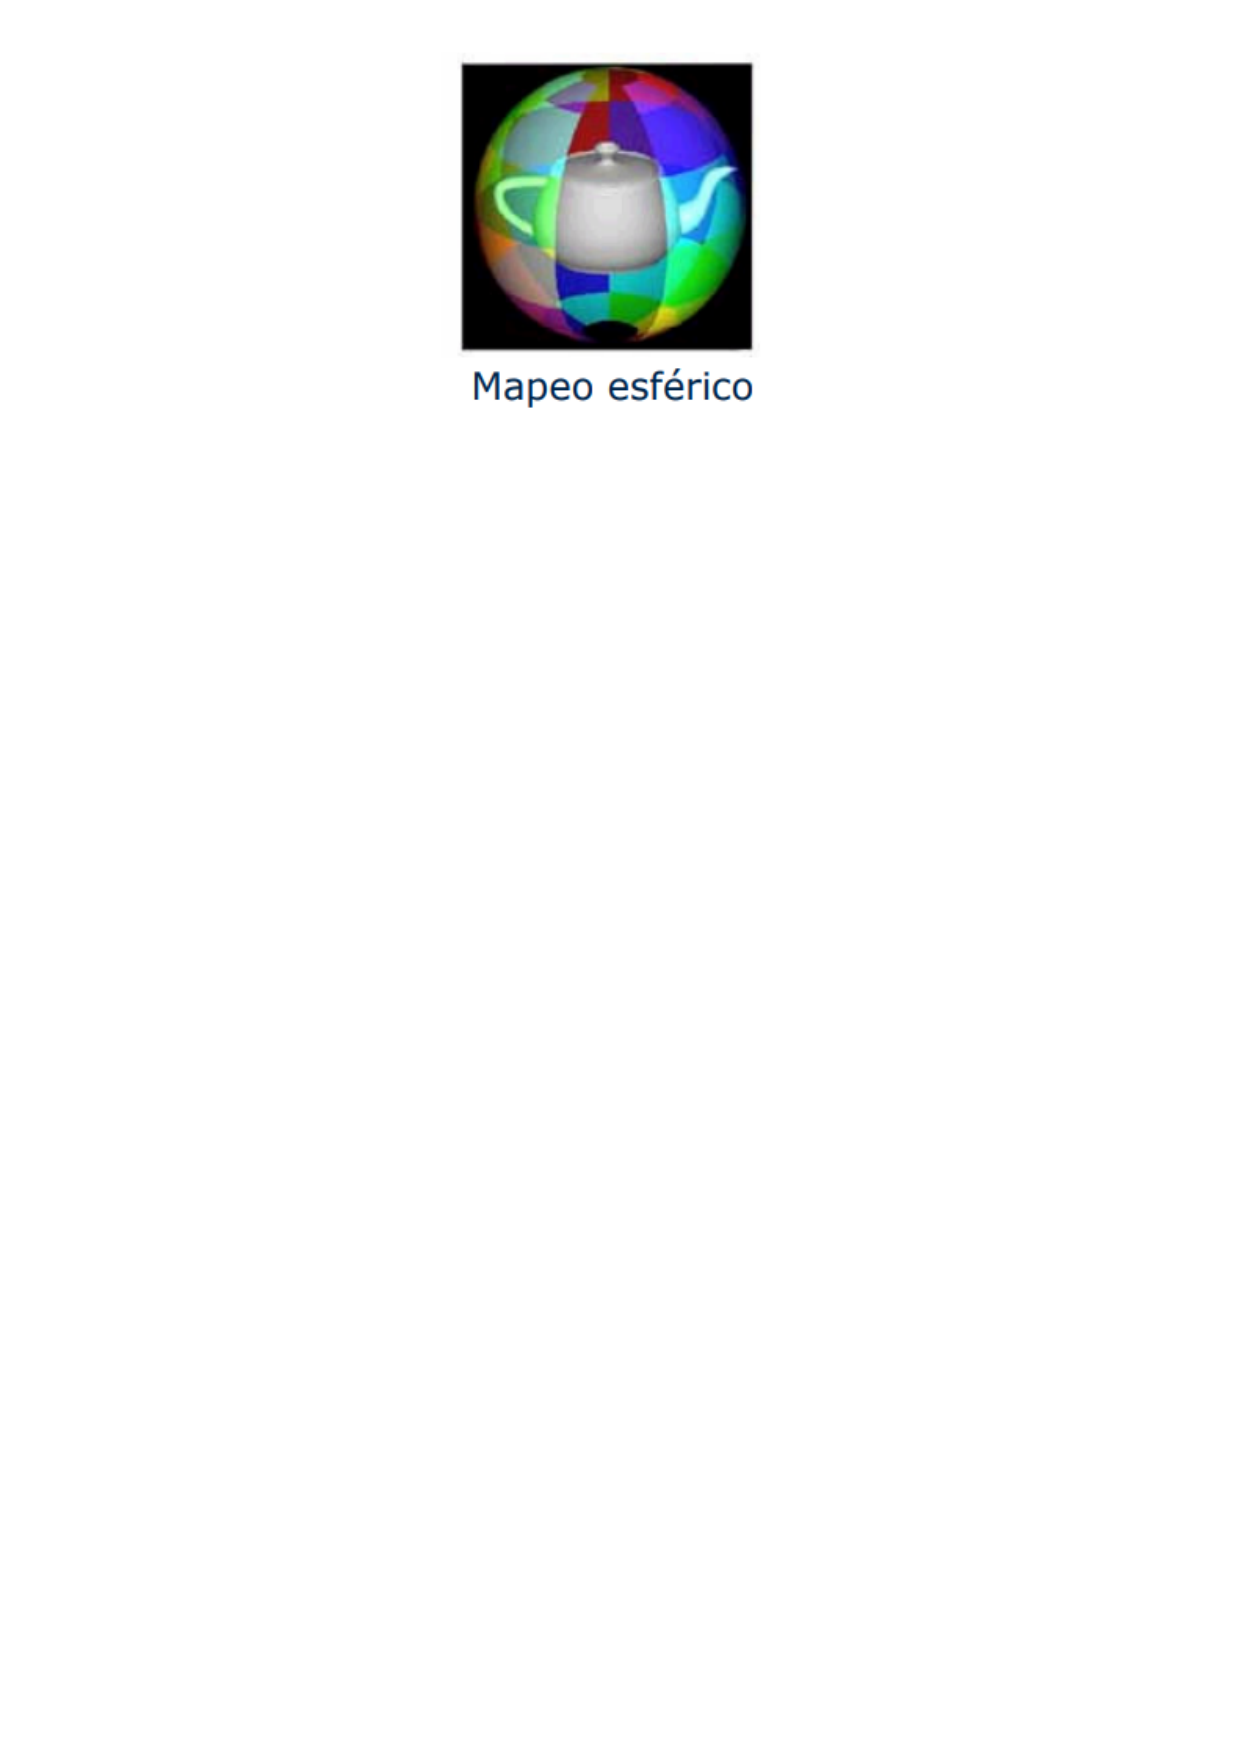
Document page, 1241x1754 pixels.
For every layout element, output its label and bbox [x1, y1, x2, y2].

picture [431, 39, 793, 411]
